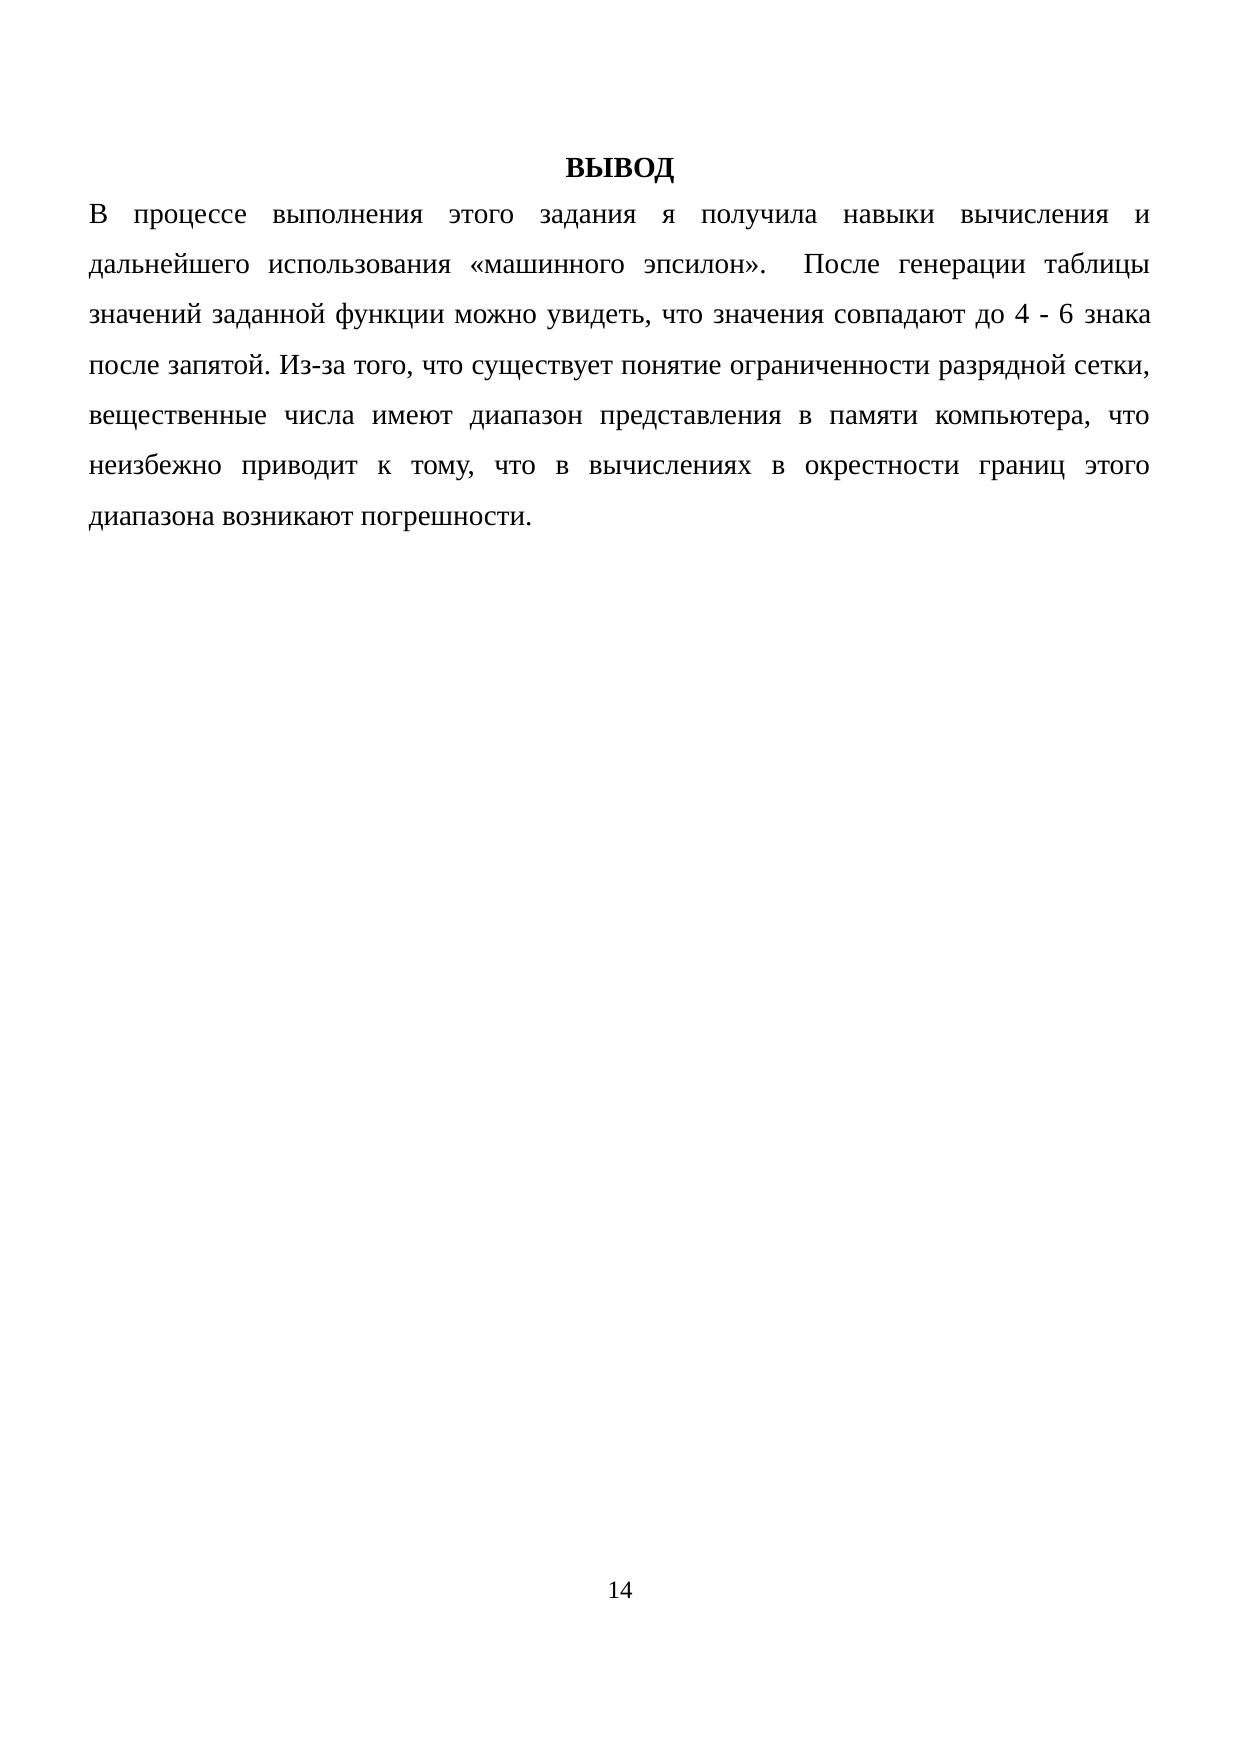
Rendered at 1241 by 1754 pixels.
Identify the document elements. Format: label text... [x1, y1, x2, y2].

text В процессе выполнения этого задания я получила навыки вычисления и дальнейшего использования «машинного эпсилон». После генерации таблицы значений заданной функции можно увидеть, что значения совпадают до 4 - 6 знака после запятой. Из-за того, что существует понятие ограниченности разрядной сетки, вещественные числа имеют диапазон представления в памяти компьютера, что неизбежно приводит к тому, что в вычислениях в окрестности границ этого диапазона возникают погрешности. [88, 196, 1151, 531]
subtitle вывод [88, 150, 1151, 183]
